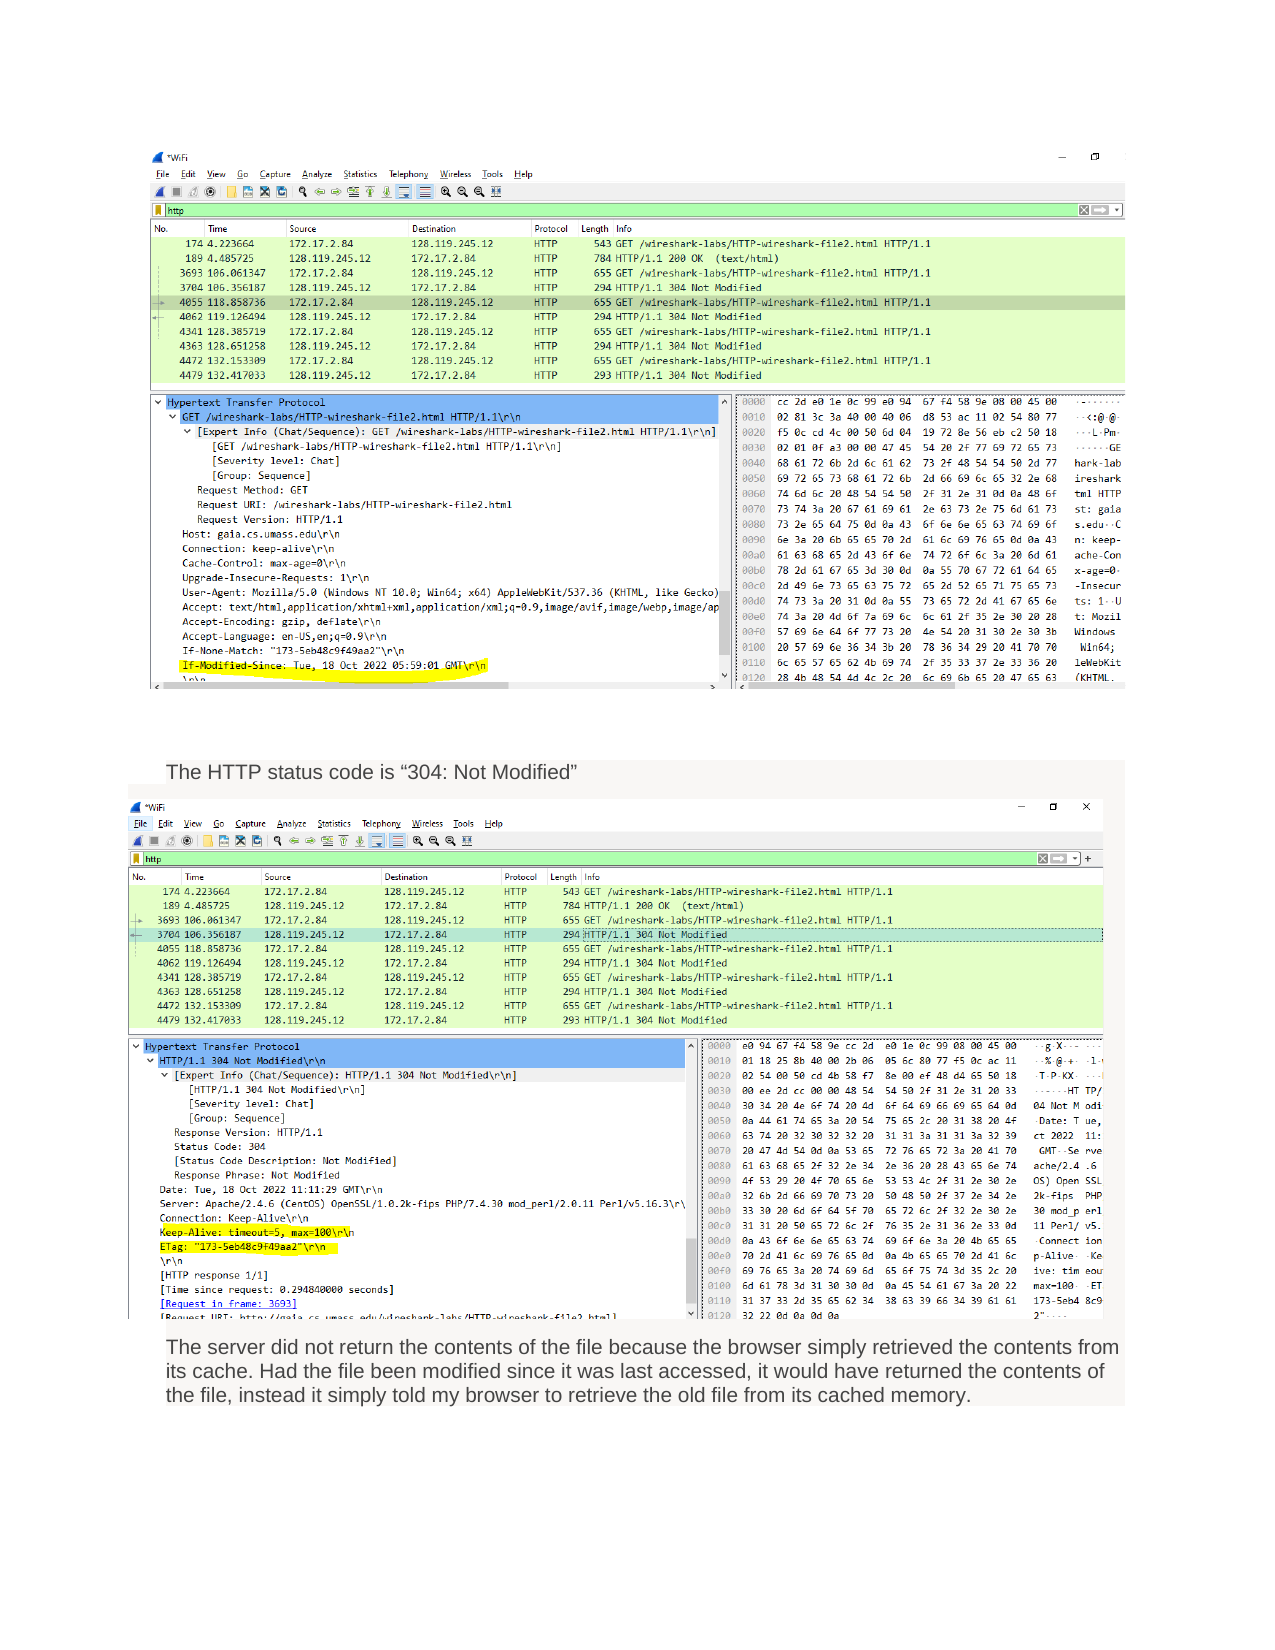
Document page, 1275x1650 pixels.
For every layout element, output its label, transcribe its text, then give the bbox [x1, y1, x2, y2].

text The HTTP status code is “304: Not Modified” [166, 760, 1125, 784]
text The server did not return the contents of the file because the browser simply retrieved the contents from its cache. Had the file been modified since it was last accessed, it would have returned the contents of the file, instead it simply told my browser to retrieve the old file from its cached memory. [166, 1334, 1125, 1406]
